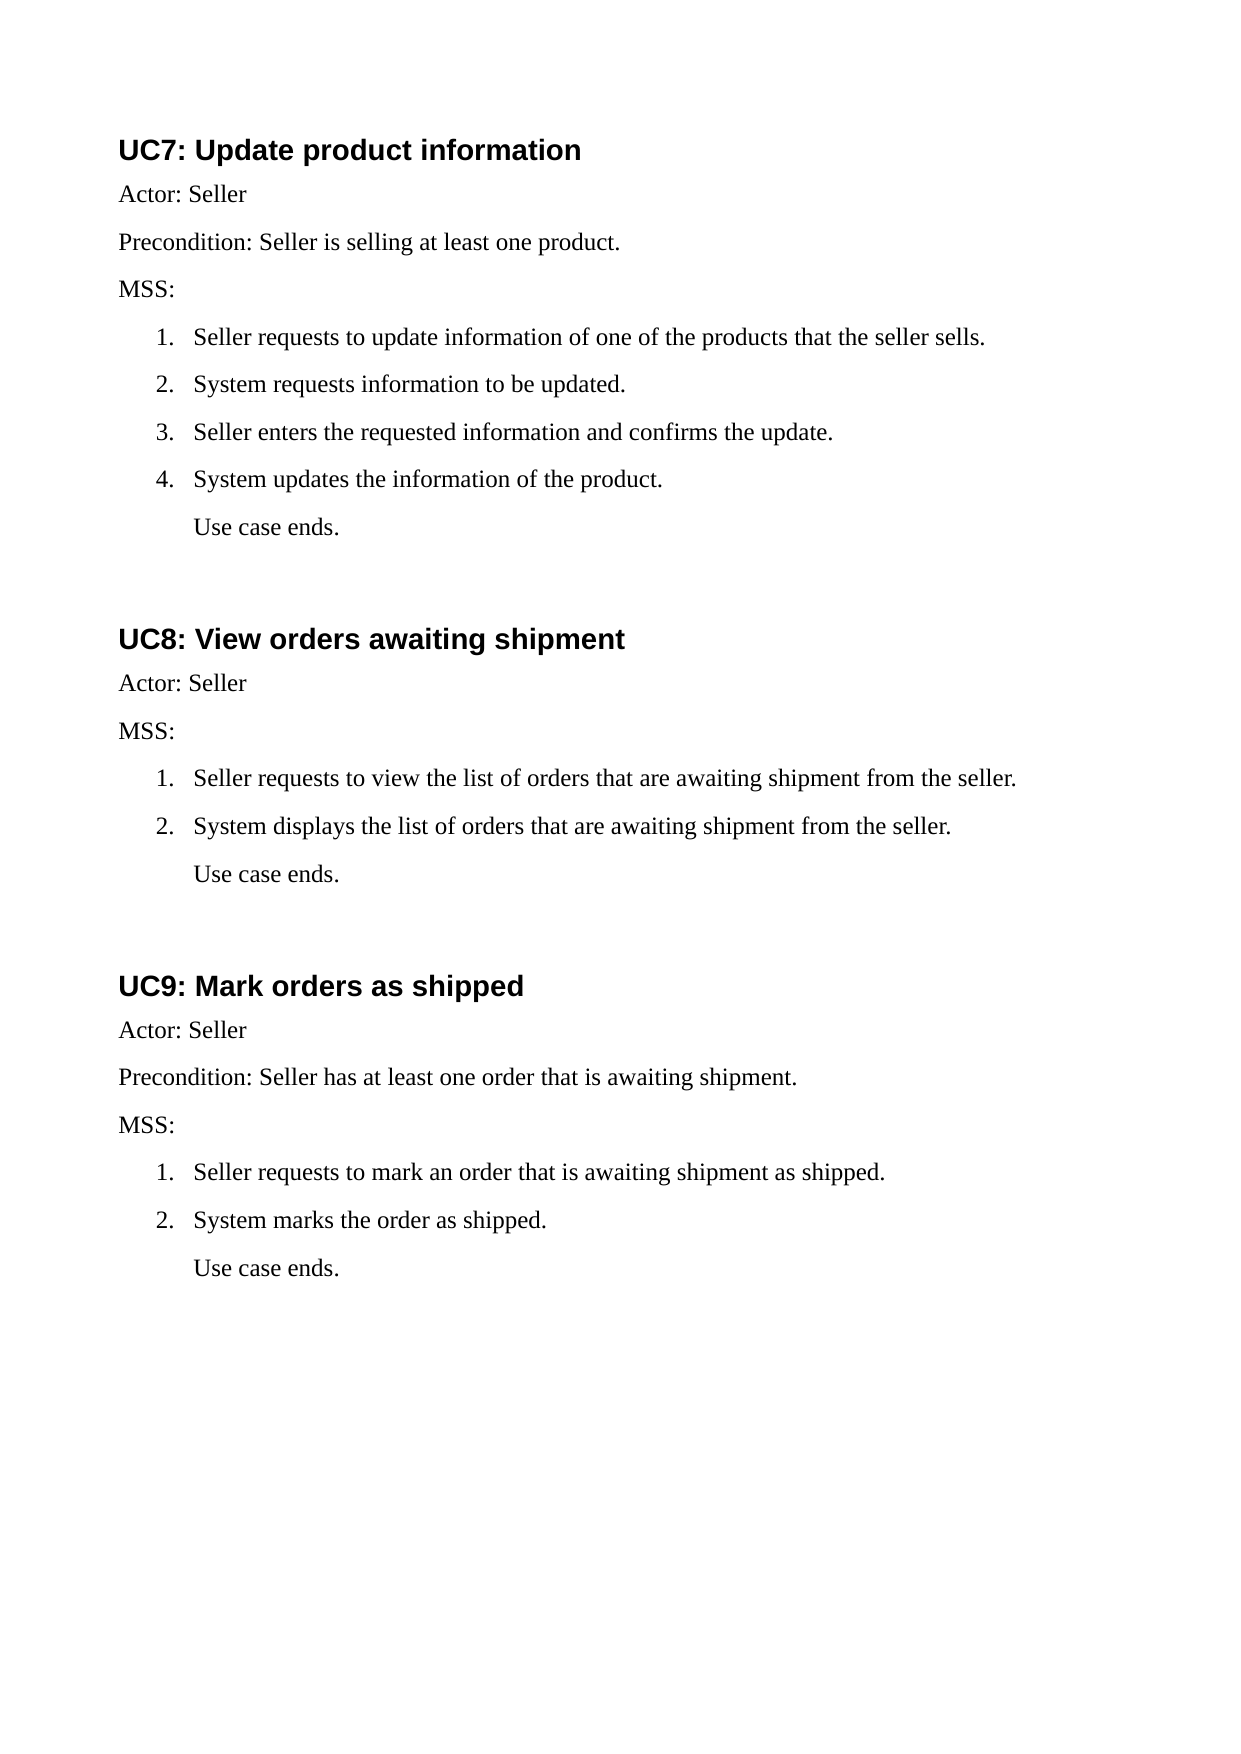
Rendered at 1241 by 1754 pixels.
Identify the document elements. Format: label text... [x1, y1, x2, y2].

list System requests information to be updated. [156, 369, 1122, 398]
text Precondition: Seller has at least one order that is awaiting shipment. [118, 1062, 1122, 1091]
text MSS: [118, 716, 1122, 744]
text Actor: Seller [118, 1015, 1122, 1043]
subtitle UC7: Update product information [118, 133, 1122, 166]
list Seller requests to mark an order that is awaiting shipment as shipped. [156, 1157, 1122, 1186]
text MSS: [118, 1110, 1122, 1139]
text Actor: Seller [118, 179, 1122, 208]
subtitle UC9: Mark orders as shipped [118, 968, 1122, 1002]
list Use case ends. [156, 859, 1122, 887]
list Use case ends. [156, 512, 1122, 541]
list Use case ends. [156, 1253, 1122, 1281]
text MSS: [118, 274, 1122, 303]
subtitle UC8: View orders awaiting shipment [118, 622, 1122, 656]
list System displays the list of orders that are awaiting shipment from the seller. [156, 811, 1122, 840]
list System updates the information of the product. [156, 464, 1122, 493]
list System marks the order as shipped. [156, 1205, 1122, 1234]
text Precondition: Seller is selling at least one product. [118, 227, 1122, 255]
list Seller requests to view the list of orders that are awaiting shipment from the seller. [156, 763, 1122, 792]
text Actor: Seller [118, 668, 1122, 697]
list Seller enters the requested information and confirms the update. [156, 417, 1122, 446]
list Seller requests to update information of one of the products that the seller sells. [156, 322, 1122, 351]
